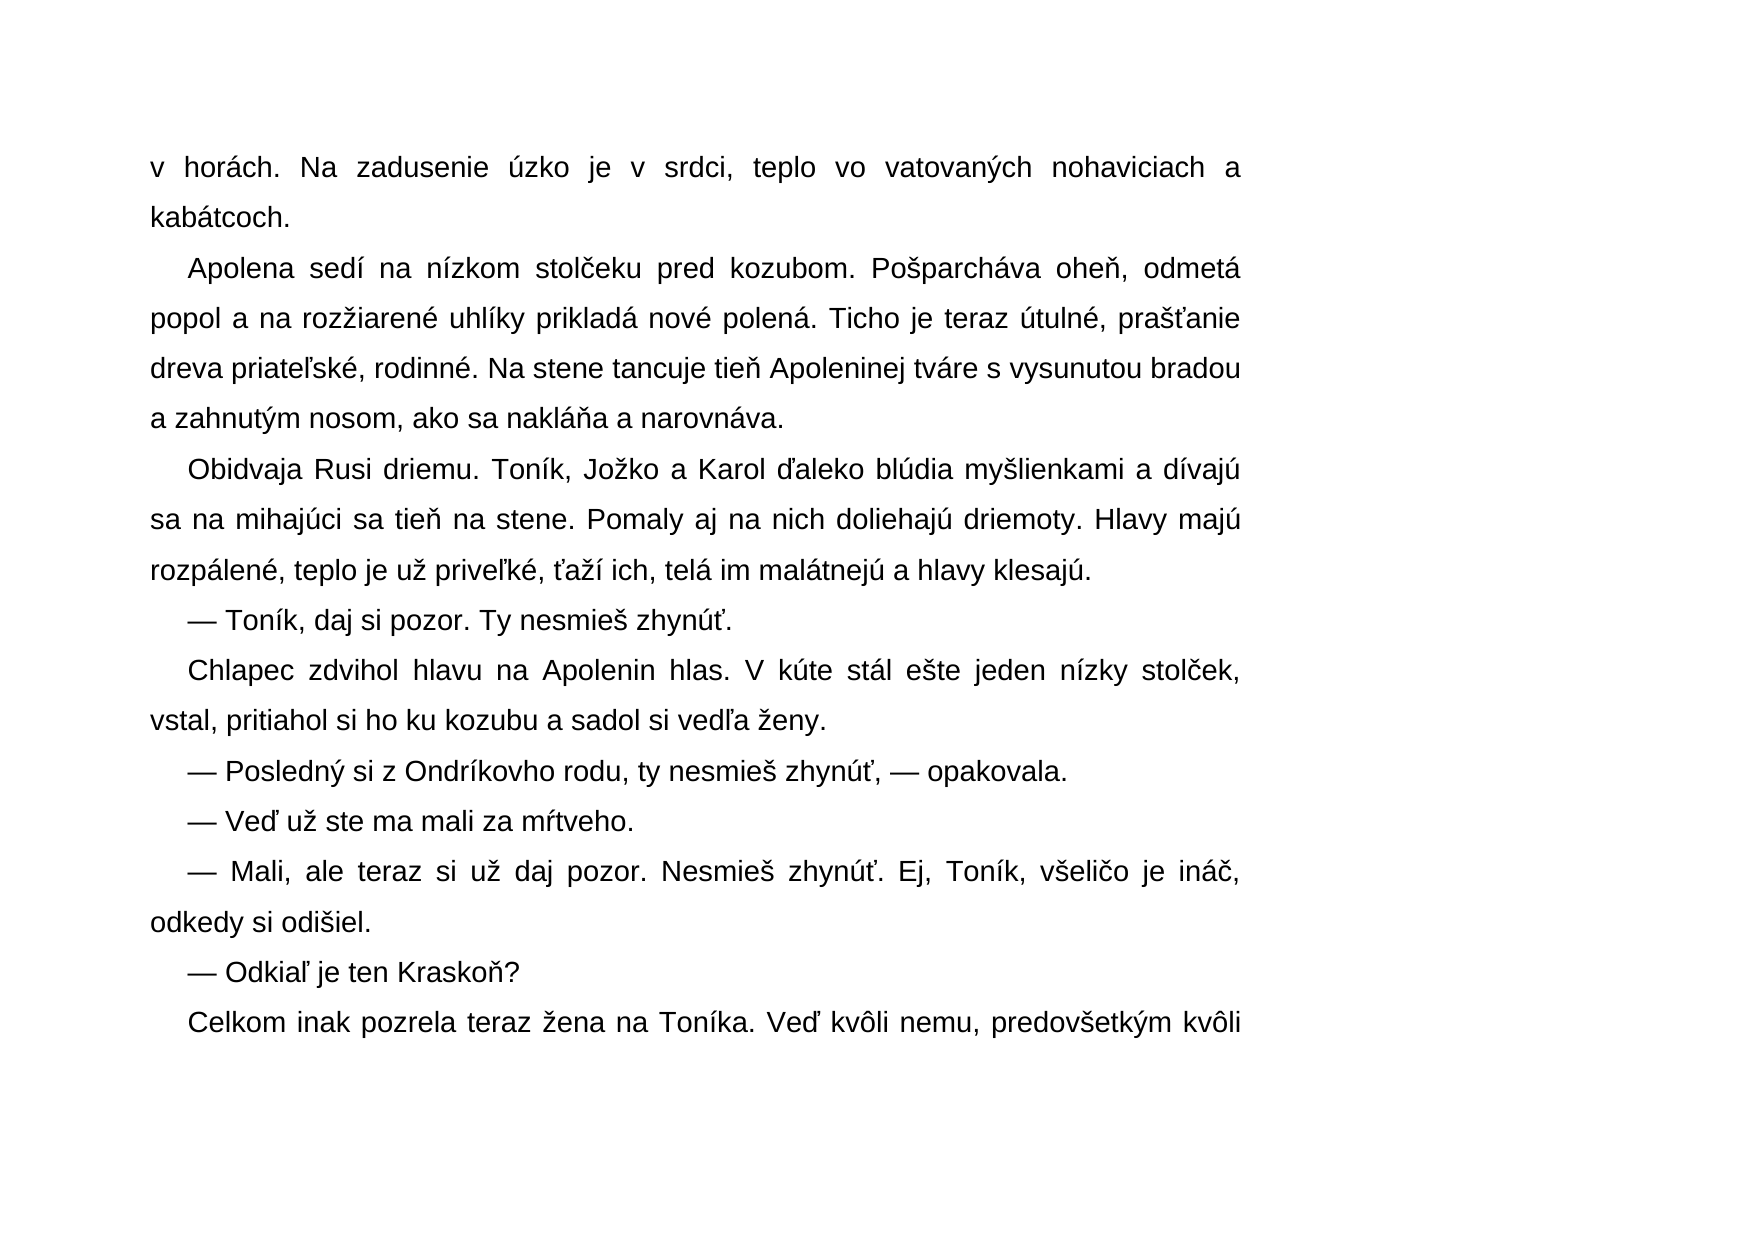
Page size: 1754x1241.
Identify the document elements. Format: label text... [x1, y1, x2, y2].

text — Veď už ste ma mali za mŕtveho. [150, 804, 1243, 838]
text Chlapec zdvihol hlavu na Apolenin hlas. V kúte stál ešte jeden nízky stolček, vstal, pritiahol si ho ku kozubu a sadol si vedľa ženy. [150, 653, 1243, 737]
text Obidvaja Rusi driemu. Toník, Jožko a Karol ďaleko blúdia myšlienkami a dívajú sa na mihajúci sa tieň na stene. Pomaly aj na nich doliehajú driemoty. Hlavy majú rozpálené, teplo je už priveľké, ťaží ich, telá im malátnejú a hlavy klesajú. [150, 452, 1243, 586]
text — Toník, daj si pozor. Ty nesmieš zhynúť. [150, 603, 1243, 636]
text Apolena sedí na nízkom stolčeku pred kozubom. Pošparcháva oheň, odmetá popol a na rozžiarené uhlíky prikladá nové polená. Ticho je teraz útulné, prašťanie dreva priateľské, rodinné. Na stene tancuje tieň Apoleninej tváre s vysunutou bradou a zahnutým nosom, ako sa nakláňa a narovnáva. [150, 251, 1243, 435]
text — Odkiaľ je ten Kraskoň? [150, 955, 1243, 988]
text Celkom inak pozrela teraz žena na Toníka. Veď kvôli nemu, predovšetkým kvôli [150, 1005, 1243, 1039]
text v horách. Na zadusenie úzko je v srdci, teplo vo vatovaných nohaviciach a kabátcoch. [150, 150, 1243, 234]
text — Mali, ale teraz si už daj pozor. Nesmieš zhynúť. Ej, Toník, všeličo je ináč, odkedy si odišiel. [150, 854, 1243, 938]
text — Posledný si z Ondríkovho rodu, ty nesmieš zhynúť, — opakovala. [150, 754, 1243, 787]
